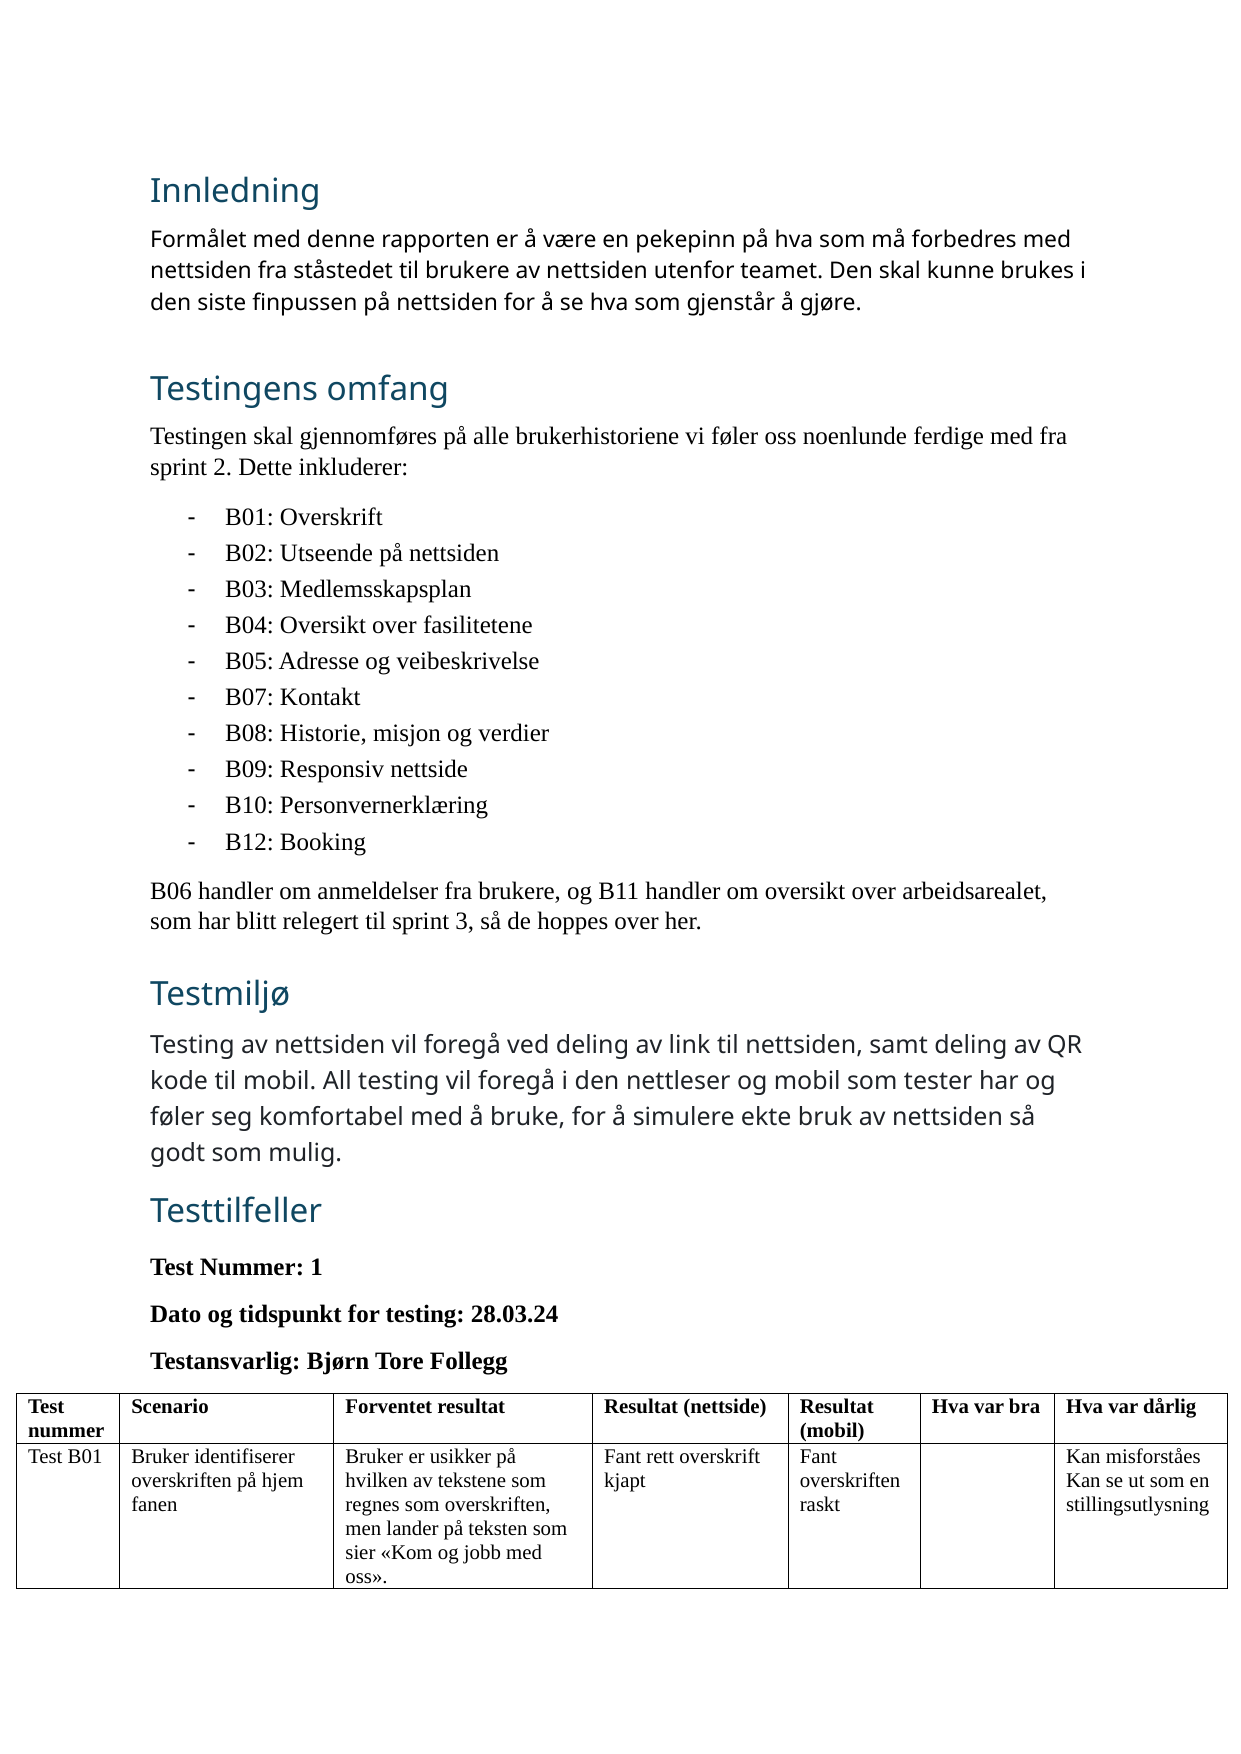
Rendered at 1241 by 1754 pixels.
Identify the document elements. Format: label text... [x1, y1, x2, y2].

list B03: Medlemsskapsplan [187, 571, 1090, 605]
text Testtilfeller [150, 1187, 1090, 1233]
list B05: Adresse og veibeskrivelse [187, 643, 1090, 677]
table_cell Fant overskriften raskt [789, 1444, 920, 1588]
list B10: Personvernerklæring [187, 787, 1090, 821]
text Testing av nettsiden vil foregå ved deling av link til nettsiden, samt deling av QR kode til mobil. All testing vil foregå i den nettleser og mobil som tester har og føler seg komfortabel med å bruke, for å simulere ekte bruk av nettsiden så godt som mulig. [150, 1026, 1090, 1169]
list B07: Kontakt [187, 679, 1090, 713]
table_header Resultat (nettside) [593, 1394, 788, 1442]
table_header Test nummer [17, 1394, 119, 1442]
list B08: Historie, misjon og verdier [187, 715, 1090, 749]
table_cell Bruker er usikker på hvilken av tekstene som regnes som overskriften, men lander på teksten som sier «Kom og jobb med oss». [334, 1444, 592, 1588]
list B04: Oversikt over fasilitetene [187, 607, 1090, 641]
text Formålet med denne rapporten er å være en pekepinn på hva som må forbedres med nettsiden fra ståstedet til brukere av nettsiden utenfor teamet. Den skal kunne brukes i den siste finpussen på nettsiden for å se hva som gjenstår å gjøre. [150, 223, 1090, 317]
text B06 handler om anmeldelser fra brukere, og B11 handler om oversikt over arbeidsarealet, som har blitt relegert til sprint 3, så de hoppes over her. [150, 876, 1090, 935]
table_header Hva var bra [921, 1394, 1054, 1442]
list B09: Responsiv nettside [187, 751, 1090, 785]
table_header Scenario [120, 1394, 333, 1442]
subtitle Innledning [47, 167, 1090, 212]
text Dato og tidspunkt for testing: 28.03.24 [150, 1299, 1090, 1328]
list B01: Overskrift [187, 499, 1090, 533]
text Testingen skal gjennomføres på alle brukerhistoriene vi føler oss noenlunde ferdige med fra sprint 2. Dette inkluderer: [150, 421, 1090, 480]
table_cell [921, 1444, 1054, 1588]
table_header Hva var dårlig [1055, 1394, 1227, 1442]
subtitle Testingens omfang [150, 365, 1090, 410]
table_cell Kan misforståes Kan se ut som en stillingsutlysning [1055, 1444, 1227, 1588]
list B12: Booking [187, 823, 1090, 857]
table_header Forventet resultat [334, 1394, 592, 1442]
list B02: Utseende på nettsiden [187, 535, 1090, 569]
table_cell Bruker identifiserer overskriften på hjem fanen [120, 1444, 333, 1588]
table_cell Test B01 [17, 1444, 119, 1588]
table_cell Fant rett overskrift kjapt [593, 1444, 788, 1588]
text Testansvarlig: Bjørn Tore Follegg [150, 1346, 1090, 1375]
table_header Resultat (mobil) [789, 1394, 920, 1442]
text Test Nummer: 1 [150, 1252, 1090, 1281]
subtitle Testmiljø [150, 970, 1090, 1015]
